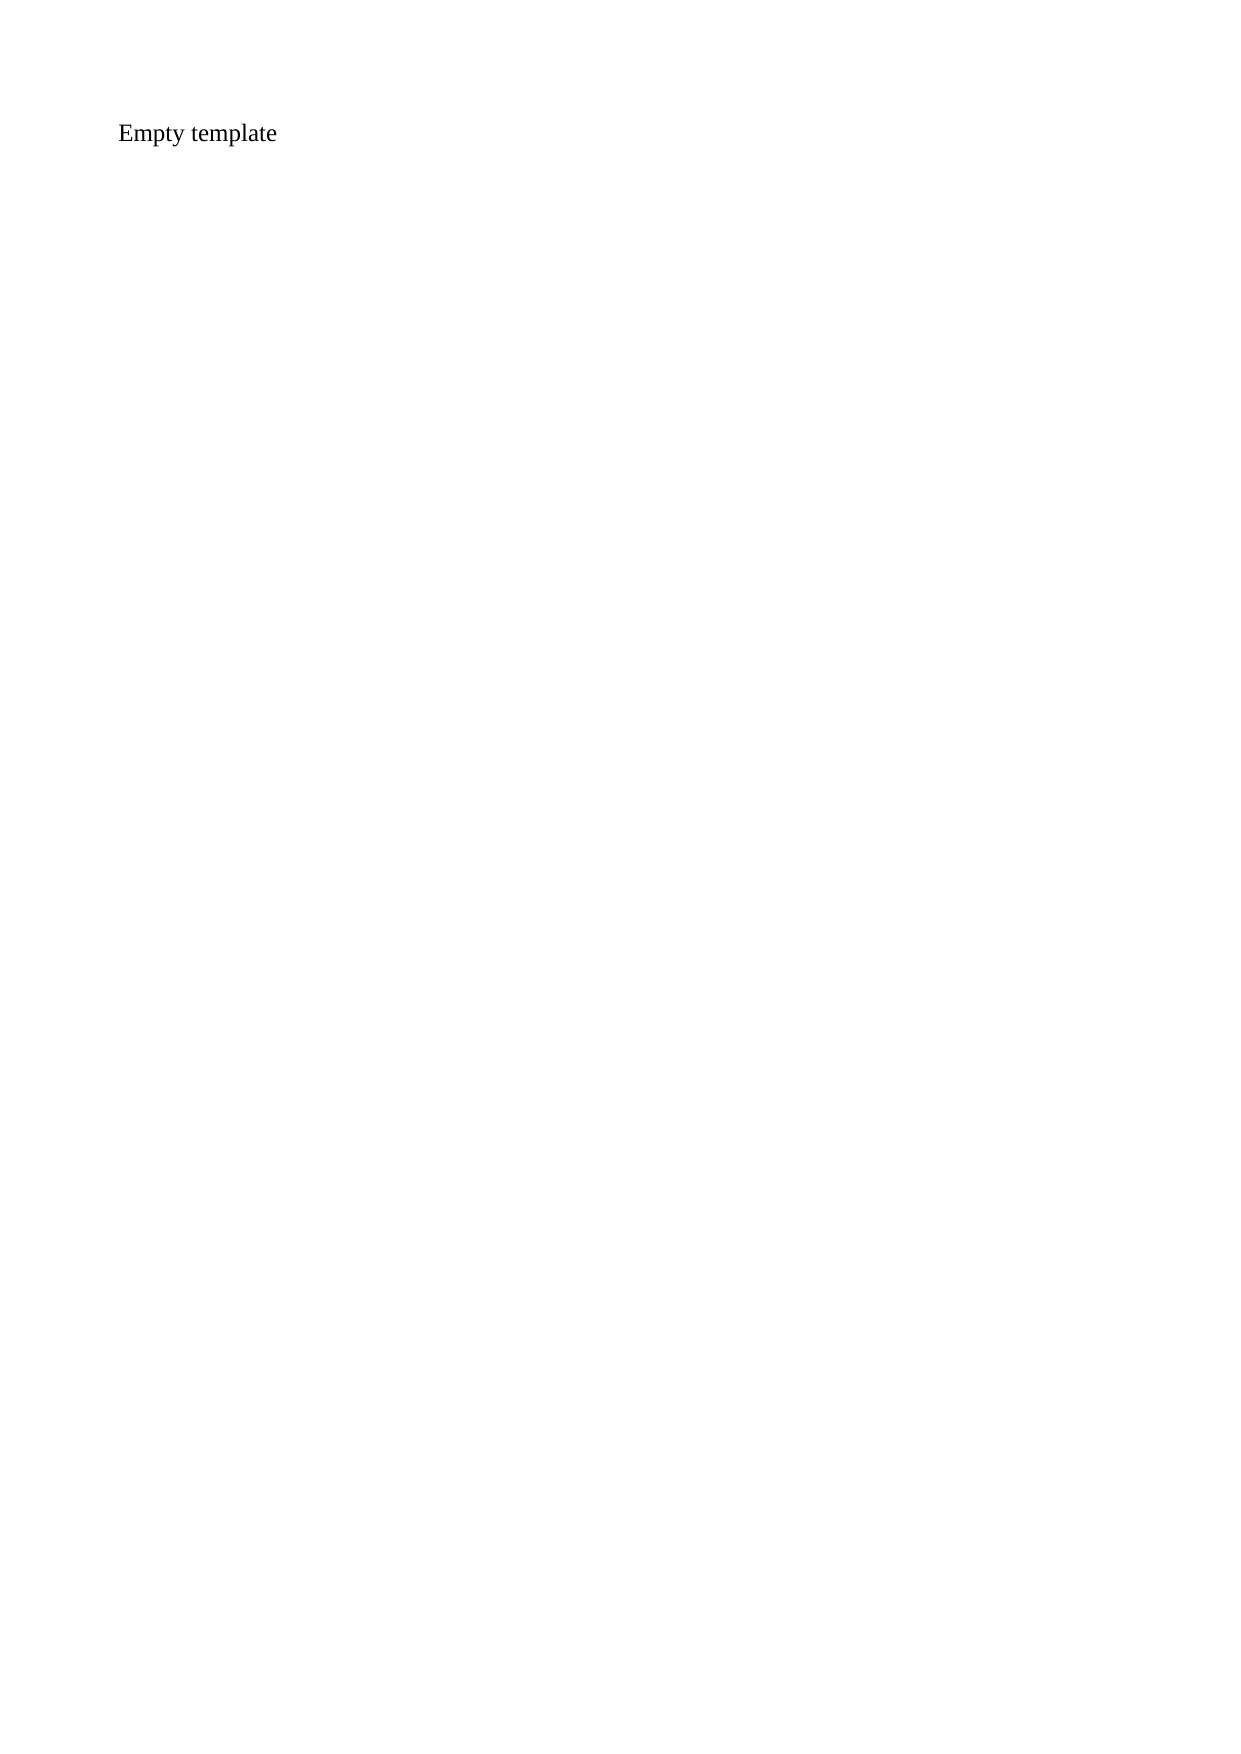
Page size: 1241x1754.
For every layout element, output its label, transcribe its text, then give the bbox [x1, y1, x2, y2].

text Empty template [118, 118, 1122, 147]
